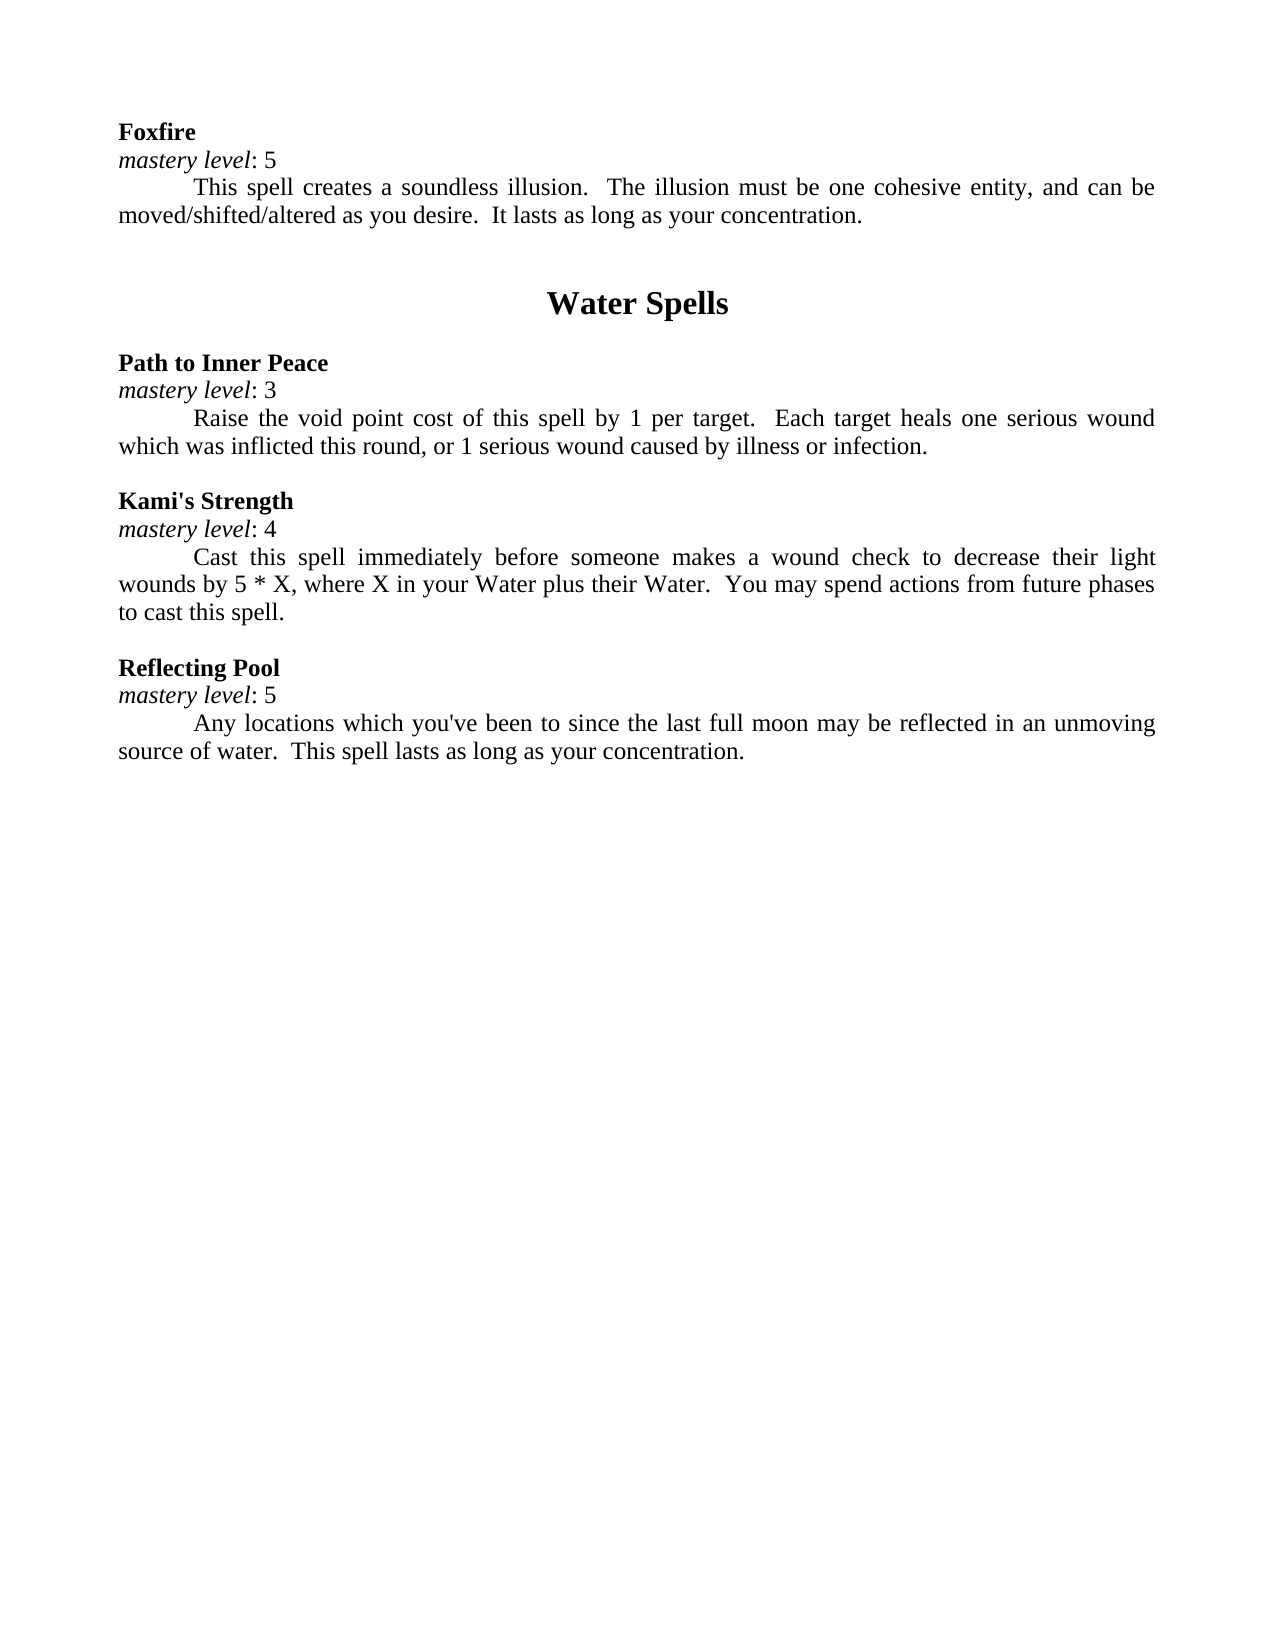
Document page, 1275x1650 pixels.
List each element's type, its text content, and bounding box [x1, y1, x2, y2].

text mastery level: 3 [118, 377, 1157, 404]
text Cast this spell immediately before someone makes a wound check to decrease their light wounds by 5 * X, where X in your Water plus their Water. You may spend actions from future phases to cast this spell. [118, 543, 1157, 626]
text Any locations which you've been to since the last full moon may be reflected in an unmoving source of water. This spell lasts as long as your concentration. [118, 709, 1157, 764]
text mastery level: 5 [118, 681, 1157, 709]
text mastery level: 4 [118, 515, 1157, 543]
text mastery level: 5 [118, 146, 1157, 173]
text Raise the void point cost of this spell by 1 per target. Each target heals one serious wound which was inflicted this round, or 1 serious wound caused by illness or infection. [118, 404, 1157, 460]
text Foxfire [118, 118, 1157, 146]
text This spell creates a soundless illusion. The illusion must be one cohesive entity, and can be moved/shifted/altered as you desire. It lasts as long as your concentration. [118, 173, 1157, 229]
text Path to Inner Peace [118, 349, 1157, 377]
text Water Spells [118, 284, 1157, 321]
text Kami's Strength [118, 487, 1157, 515]
text Reflecting Pool [118, 654, 1157, 681]
